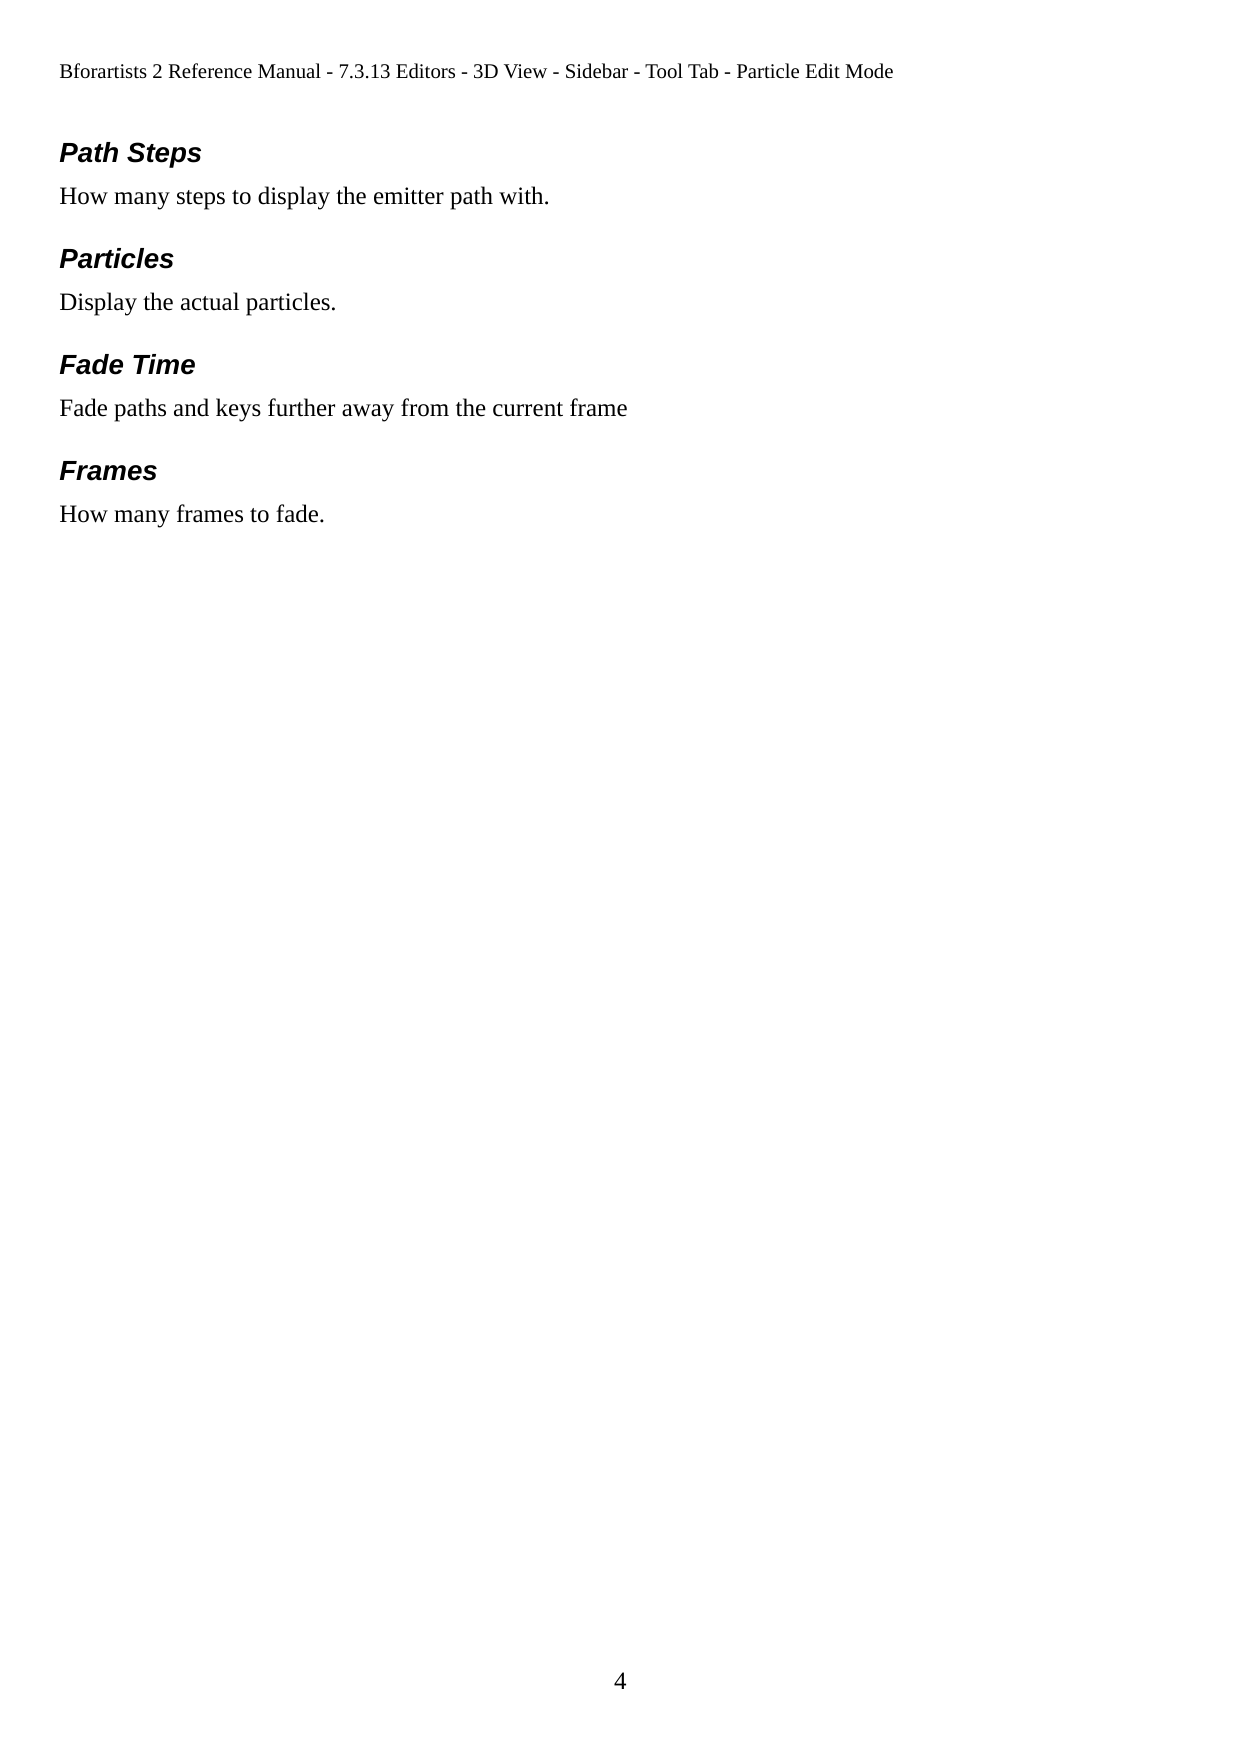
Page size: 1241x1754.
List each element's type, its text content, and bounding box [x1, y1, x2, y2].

subtitle Particles [59, 243, 1181, 274]
subtitle Fade Time [59, 348, 1181, 380]
subtitle Path Steps [59, 137, 1181, 168]
text Display the actual particles. [59, 287, 1181, 316]
text Fade paths and keys further away from the current frame [59, 393, 1181, 422]
subtitle Frames [59, 454, 1181, 486]
text How many frames to fade. [59, 499, 1181, 528]
text How many steps to display the emitter path with. [59, 181, 1181, 210]
